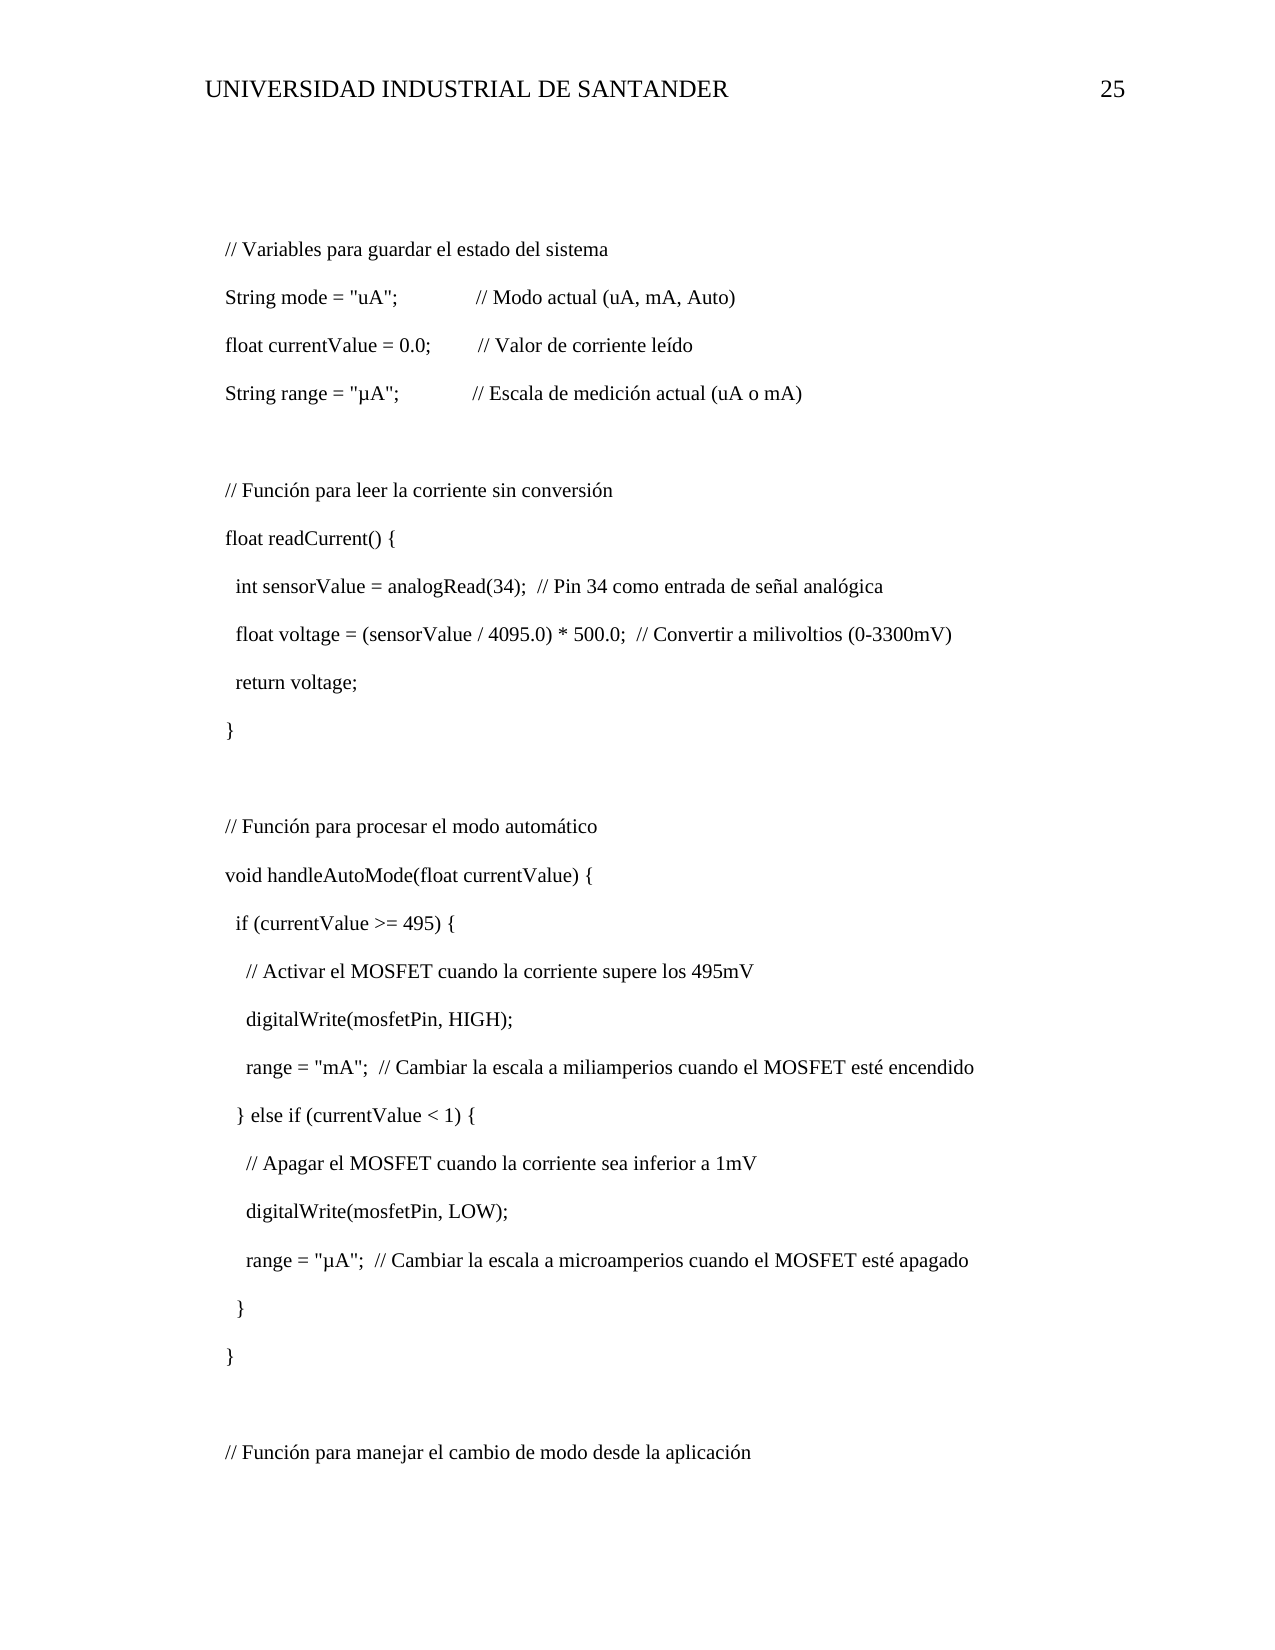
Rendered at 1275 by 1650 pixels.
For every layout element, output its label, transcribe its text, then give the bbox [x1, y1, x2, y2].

text void handleAutoMode(float currentValue) { [150, 862, 1125, 887]
text // Función para leer la corriente sin conversión [150, 477, 1125, 502]
text // Función para procesar el modo automático [150, 814, 1125, 838]
text digitalWrite(mosfetPin, HIGH); [150, 1007, 1125, 1031]
text // Función para manejar el cambio de modo desde la aplicación [150, 1440, 1125, 1464]
text // Variables para guardar el estado del sistema [150, 237, 1125, 261]
text } [150, 718, 1125, 742]
text if (currentValue >= 495) { [150, 911, 1125, 935]
text range = "µA"; // Cambiar la escala a microamperios cuando el MOSFET esté apagado [150, 1247, 1125, 1272]
text // Apagar el MOSFET cuando la corriente sea inferior a 1mV [150, 1151, 1125, 1175]
text digitalWrite(mosfetPin, LOW); [150, 1199, 1125, 1223]
text } [150, 1296, 1125, 1320]
text range = "mA"; // Cambiar la escala a miliamperios cuando el MOSFET esté encendido [150, 1055, 1125, 1079]
text int sensorValue = analogRead(34); // Pin 34 como entrada de señal analógica [150, 574, 1125, 598]
text float currentValue = 0.0; // Valor de corriente leído [150, 333, 1125, 357]
text return voltage; [150, 670, 1125, 694]
text String range = "µA"; // Escala de medición actual (uA o mA) [150, 381, 1125, 405]
text // Activar el MOSFET cuando la corriente supere los 495mV [150, 959, 1125, 983]
text } [150, 1344, 1125, 1368]
text float voltage = (sensorValue / 4095.0) * 500.0; // Convertir a milivoltios (0-3300mV) [150, 622, 1125, 646]
text String mode = "uA"; // Modo actual (uA, mA, Auto) [150, 285, 1125, 309]
text float readCurrent() { [150, 526, 1125, 550]
text } else if (currentValue < 1) { [150, 1103, 1125, 1127]
